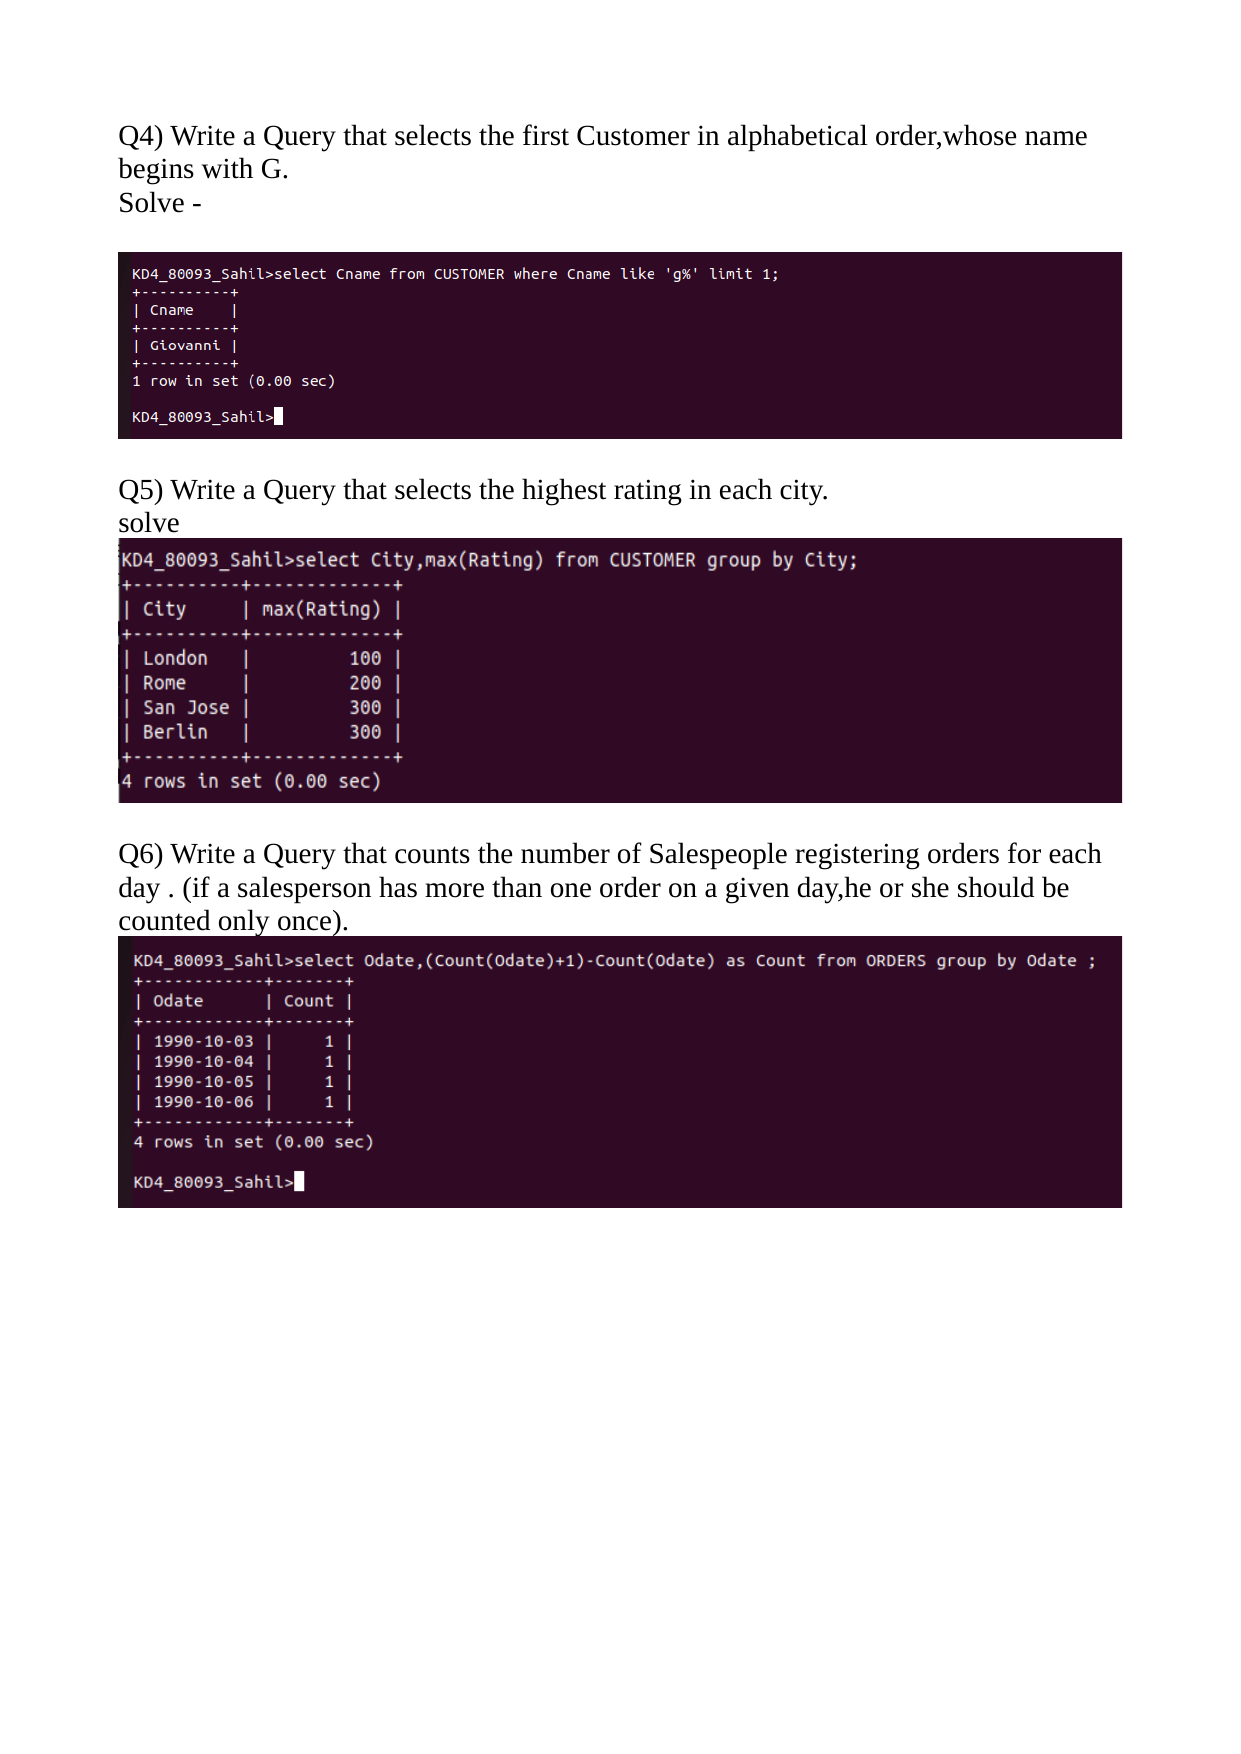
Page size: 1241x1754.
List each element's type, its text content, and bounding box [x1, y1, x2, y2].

text Solve - [118, 185, 1122, 219]
text Q4) Write a Query that selects the first Customer in alphabetical order,whose name begins with G. [118, 118, 1122, 185]
picture [118, 252, 1123, 439]
picture [118, 936, 1123, 1208]
text Q6) Write a Query that counts the number of Salespeople registering orders for each day . (if a salesperson has more than one order on a given day,he or she should be counted only once). [118, 836, 1122, 936]
text Q5) Write a Query that selects the highest rating in each city. [118, 472, 1122, 505]
text solve [118, 505, 1122, 538]
picture [118, 538, 1123, 803]
